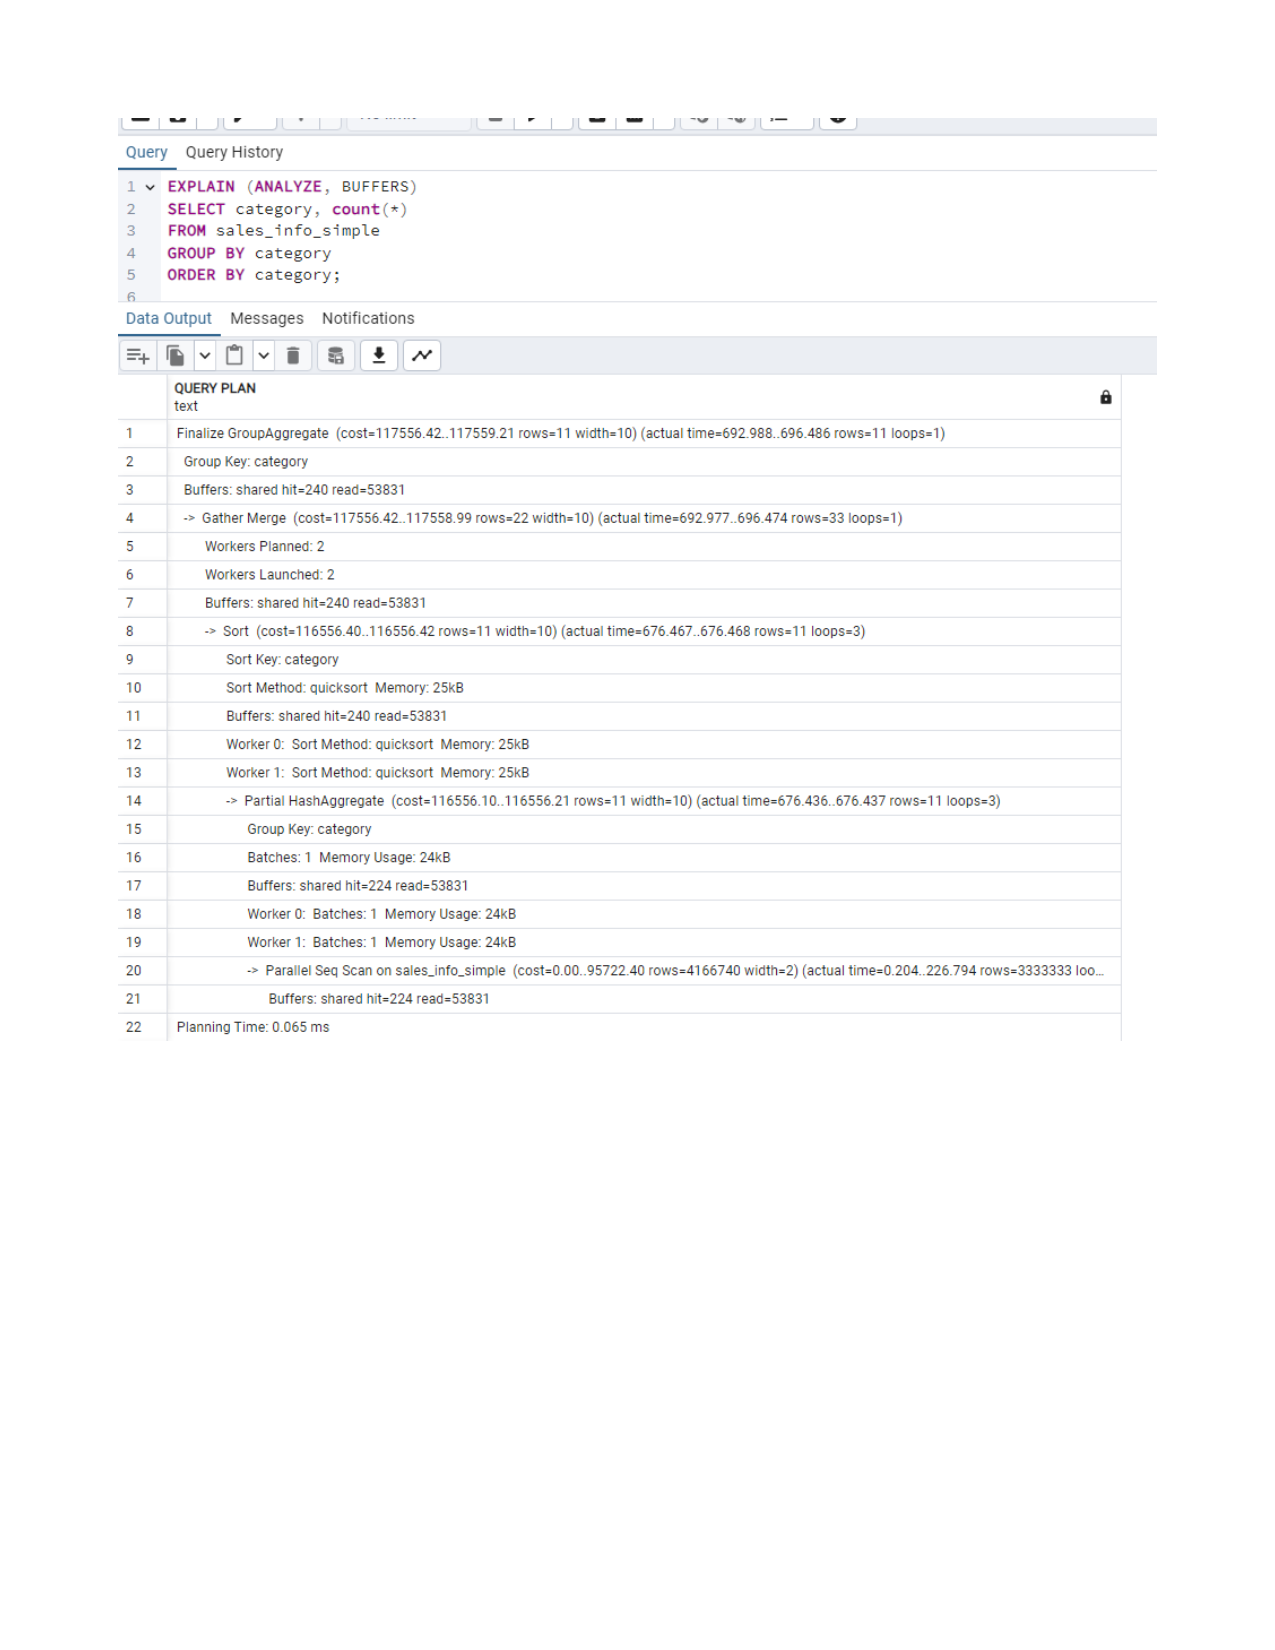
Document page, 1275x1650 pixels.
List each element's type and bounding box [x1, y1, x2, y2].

picture [118, 118, 1157, 1041]
